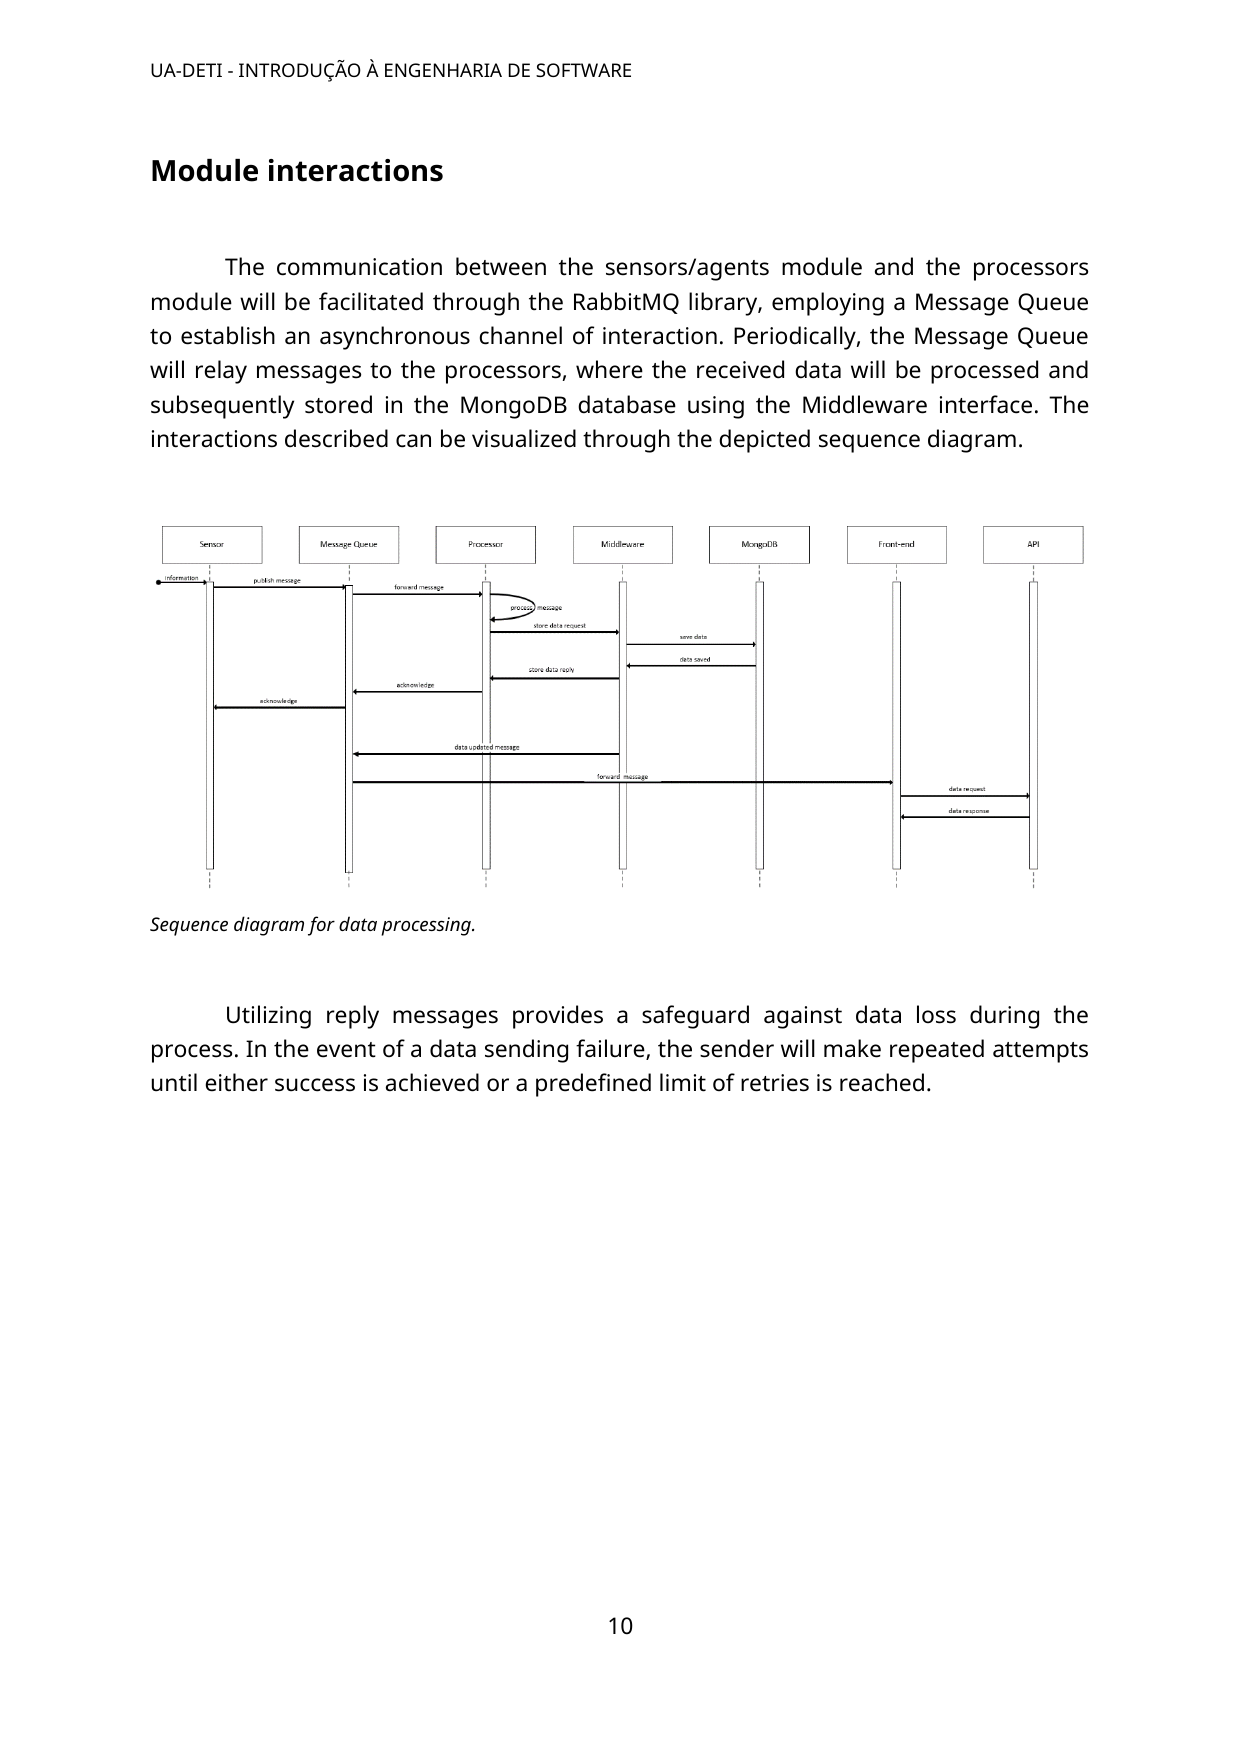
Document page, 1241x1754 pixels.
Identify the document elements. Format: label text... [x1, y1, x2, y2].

text Sequence diagram for data processing. [150, 911, 1090, 937]
text The communication between the sensors/agents module and the processors module will be facilitated through the RabbitMQ library, employing a Message Queue to establish an asynchronous channel of interaction. Periodically, the Message Queue will relay messages to the processors, where the received data will be processed and subsequently stored in the MongoDB database using the Middleware interface. The interactions described can be visualized through the depicted sequence diagram. [150, 251, 1090, 454]
subtitle Module interactions [150, 150, 1090, 190]
text Utilizing reply messages provides a safeguard against data loss during the process. In the event of a data sending failure, the sender will make repeated attempts until either success is achieved or a predefined limit of retries is reached. [150, 999, 1090, 1099]
